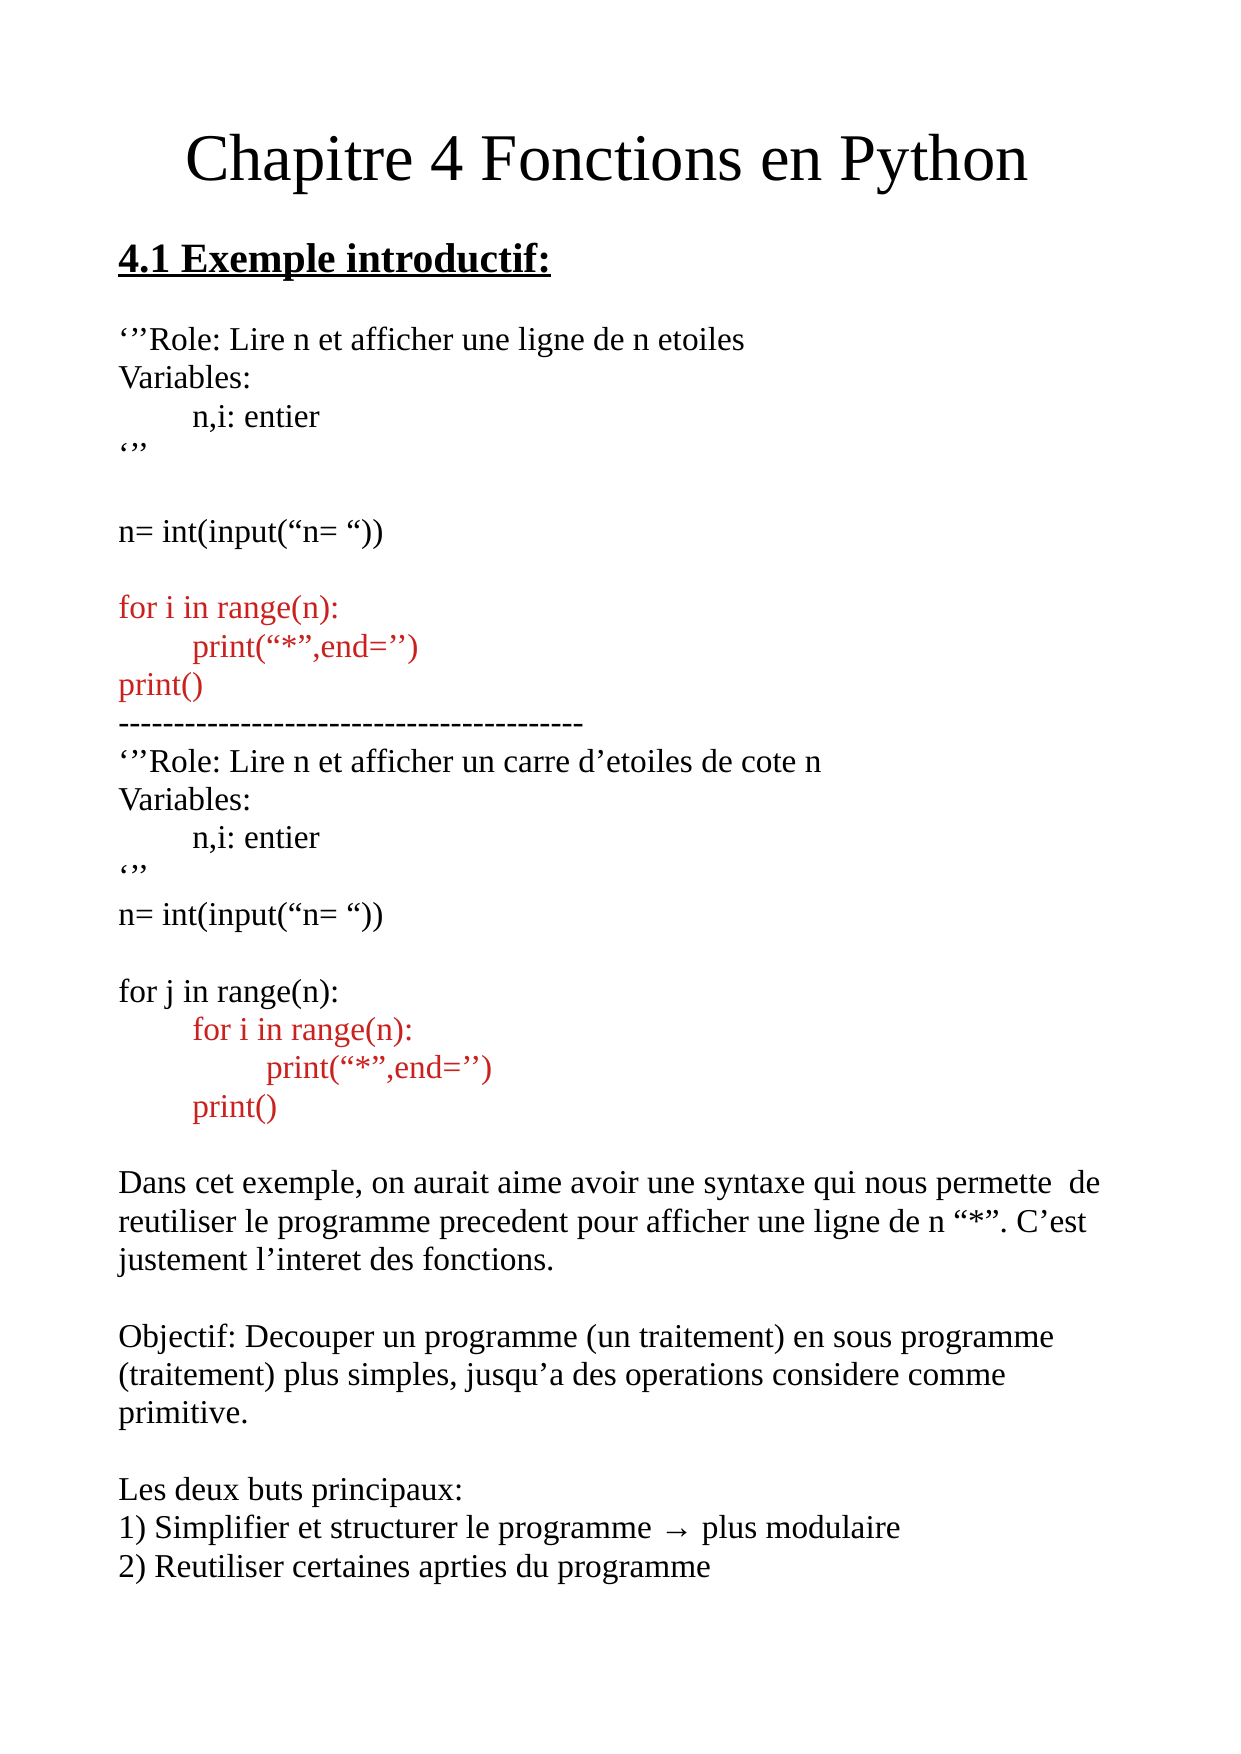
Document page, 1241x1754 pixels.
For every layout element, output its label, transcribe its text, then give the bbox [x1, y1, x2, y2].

text Dans cet exemple, on aurait aime avoir une syntaxe qui nous permette de reutiliser le programme precedent pour afficher une ligne de n “*”. C’est justement l’interet des fonctions. [118, 1163, 1122, 1278]
text ‘’’ [118, 434, 1122, 473]
text n,i: entier [118, 396, 1122, 434]
text n= int(input(“n= “)) [118, 511, 1122, 549]
text Chapitre 4 Fonctions en Python [118, 118, 1122, 195]
text ‘’’ [118, 856, 1122, 894]
text Variables: [118, 779, 1122, 818]
text n,i: entier [118, 818, 1122, 856]
text print(“*”,end=’’) [118, 1048, 1122, 1086]
text Les deux buts principaux: [118, 1469, 1122, 1508]
text 4.1 Exemple introductif: [118, 233, 1122, 281]
text for j in range(n): [118, 971, 1122, 1009]
text 1) Simplifier et structurer le programme → plus modulaire [118, 1508, 1122, 1546]
text 2) Reutiliser certaines aprties du programme [118, 1546, 1122, 1584]
text print() [118, 1086, 1122, 1124]
text ‘’’Role: Lire n et afficher une ligne de n etoiles [118, 319, 1122, 358]
text Objectif: Decouper un programme (un traitement) en sous programme (traitement) plus simples, jusqu’a des operations considere comme primitive. [118, 1316, 1122, 1431]
text ‘’’Role: Lire n et afficher un carre d’etoiles de cote n [118, 741, 1122, 779]
text for i in range(n): [118, 588, 1122, 626]
text ------------------------------------------ [118, 703, 1122, 741]
text Variables: [118, 358, 1122, 396]
text print(“*”,end=’’) [118, 626, 1122, 664]
text for i in range(n): [118, 1009, 1122, 1048]
text n= int(input(“n= “)) [118, 894, 1122, 933]
text print() [118, 664, 1122, 703]
